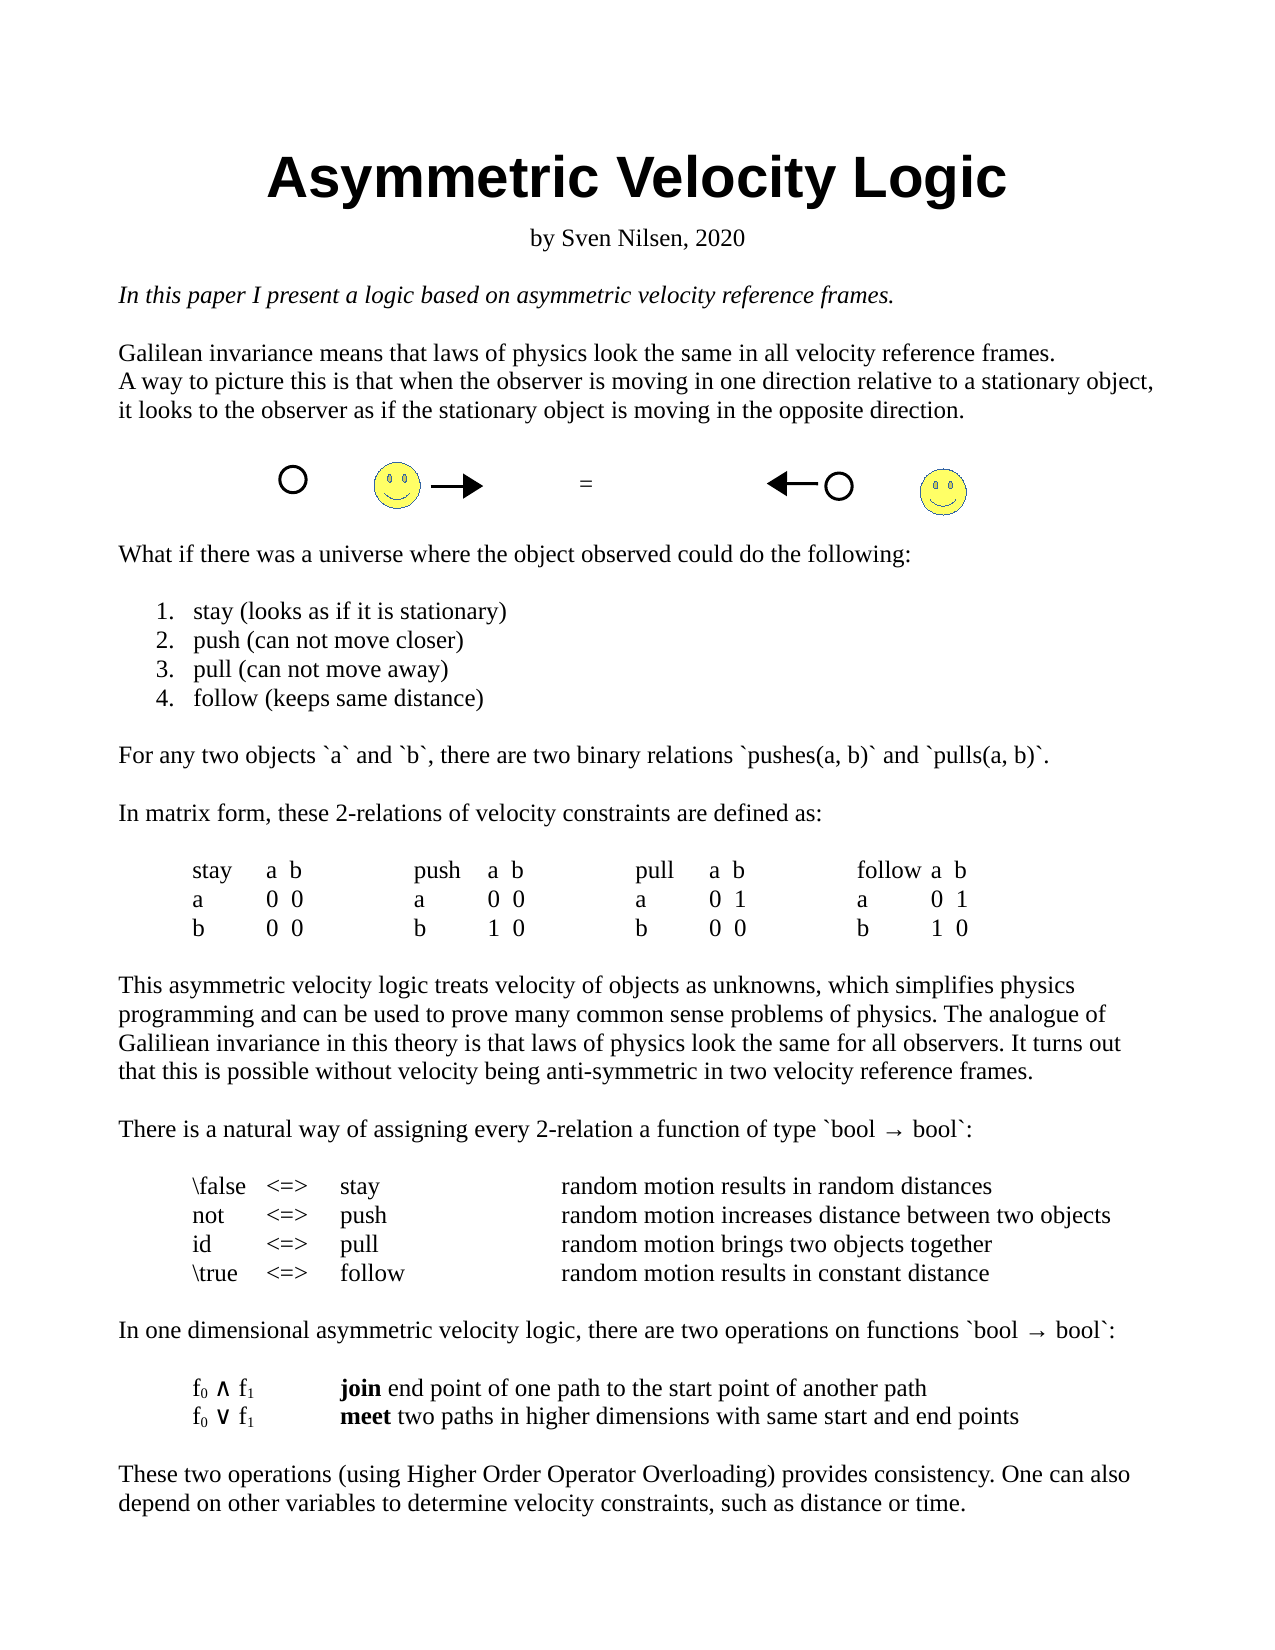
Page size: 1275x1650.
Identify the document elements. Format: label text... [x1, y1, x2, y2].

text f0 ∨ f1 meet two paths in higher dimensions with same start and end points [118, 1401, 1157, 1430]
text id <=> pull random motion brings two objects together [118, 1229, 1157, 1258]
text \true <=> follow random motion results in constant distance [118, 1258, 1157, 1286]
text stay a b push a b pull a b follow a b [118, 855, 1157, 884]
text A way to picture this is that when the observer is moving in one direction relative to a stationary object, it looks to the observer as if the stationary object is moving in the opposite direction. [118, 366, 1157, 424]
text b 0 0 b 1 0 b 0 0 b 1 0 [118, 913, 1157, 941]
text In this paper I present a logic based on asymmetric velocity reference frames. [118, 280, 1157, 309]
list pull (can not move away) [156, 654, 1157, 683]
text by Sven Nilsen, 2020 [118, 223, 1157, 251]
text f0 ∧ f1 join end point of one path to the start point of another path [118, 1373, 1157, 1401]
text This asymmetric velocity logic treats velocity of objects as unknowns, which simplifies physics programming and can be used to prove many common sense problems of physics. The analogue of Galiliean invariance in this theory is that laws of physics look the same for all observers. It turns out that this is possible without velocity being anti-symmetric in two velocity reference frames. [118, 970, 1157, 1085]
text In one dimensional asymmetric velocity logic, there are two operations on functions `bool → bool`: [118, 1315, 1157, 1344]
text Galilean invariance means that laws of physics look the same in all velocity reference frames. [118, 338, 1157, 366]
text \false <=> stay random motion results in random distances [118, 1171, 1157, 1200]
list stay (looks as if it is stationary) [156, 596, 1157, 625]
text For any two objects `a` and `b`, there are two binary relations `pushes(a, b)` and `pulls(a, b)`. [118, 740, 1157, 769]
list follow (keeps same distance) [156, 683, 1157, 711]
text What if there was a universe where the object observed could do the following: [118, 539, 1157, 568]
text These two operations (using Higher Order Operator Overloading) provides consistency. One can also depend on other variables to determine velocity constraints, such as distance or time. [118, 1459, 1157, 1516]
list push (can not move closer) [156, 625, 1157, 654]
text not <=> push random motion increases distance between two objects [118, 1200, 1157, 1229]
text a 0 0 a 0 0 a 0 1 a 0 1 [118, 884, 1157, 913]
text There is a natural way of assigning every 2-relation a function of type `bool → bool`: [118, 1114, 1157, 1143]
text In matrix form, these 2-relations of velocity constraints are defined as: [118, 798, 1157, 826]
title Asymmetric Velocity Logic [118, 143, 1157, 210]
